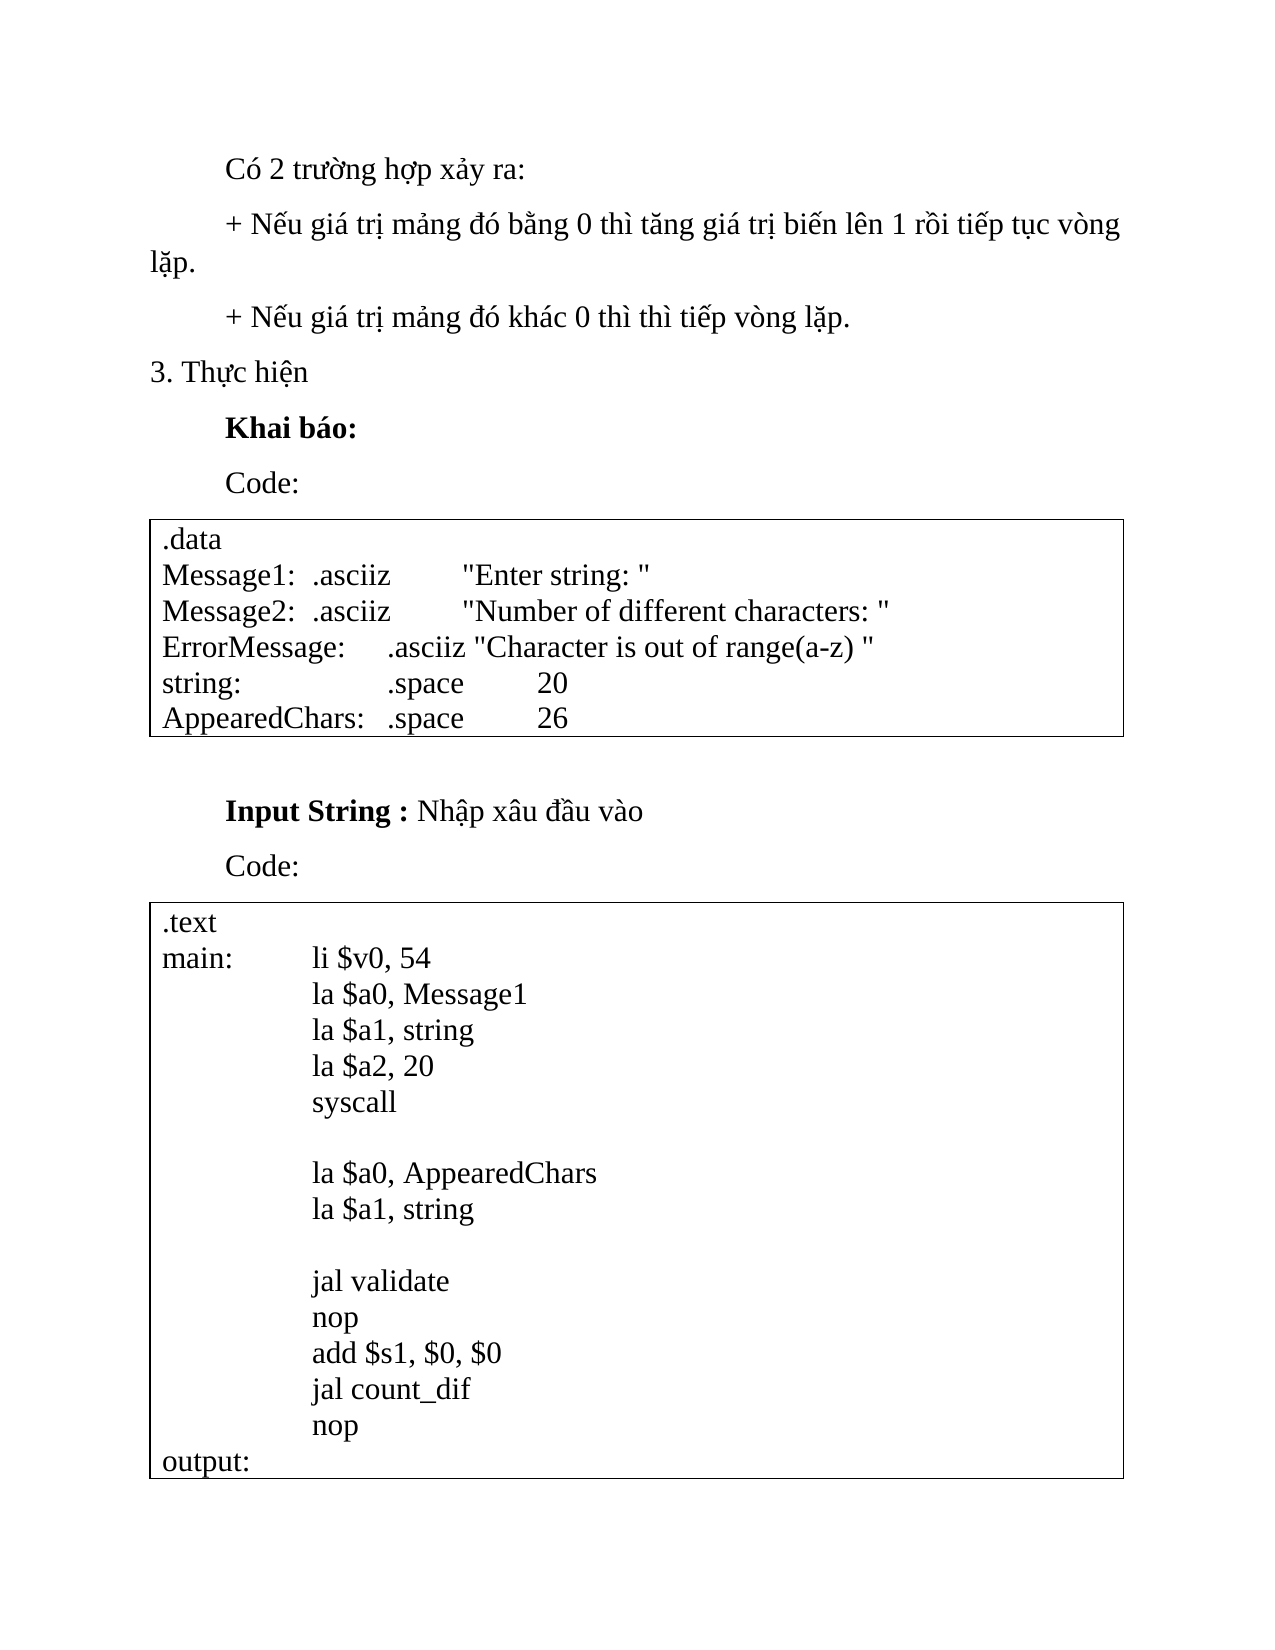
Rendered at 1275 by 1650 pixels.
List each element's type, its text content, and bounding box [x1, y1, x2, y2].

text Code: [150, 847, 1125, 883]
text + Nếu giá trị mảng đó khác 0 thì thì tiếp vòng lặp. [150, 299, 1125, 334]
text Code: [150, 464, 1125, 500]
text Input String : Nhập xâu đầu vào [150, 792, 1125, 828]
text + Nếu giá trị mảng đó bằng 0 thì tăng giá trị biến lên 1 rồi tiếp tục vòng lặp. [150, 205, 1125, 279]
table_header .data Message1: .asciiz "Enter string: " Message2: .asciiz "Number of different characters: " ErrorMessage: .asciiz "Character is out of range(a-z) " string: .space 20 AppearedChars: .space 26 [151, 520, 1123, 736]
text Có 2 trường hợp xảy ra: [150, 150, 1125, 186]
table_header .text main: li $v0, 54 la $a0, Message1 la $a1, string la $a2, 20 syscall la $a0, AppearedChars la $a1, string jal validate nop add $s1, $0, $0 jal count_dif nop output: [151, 903, 1123, 1478]
text Khai báo: [150, 409, 1125, 445]
text 3. Thực hiện [150, 354, 1125, 390]
